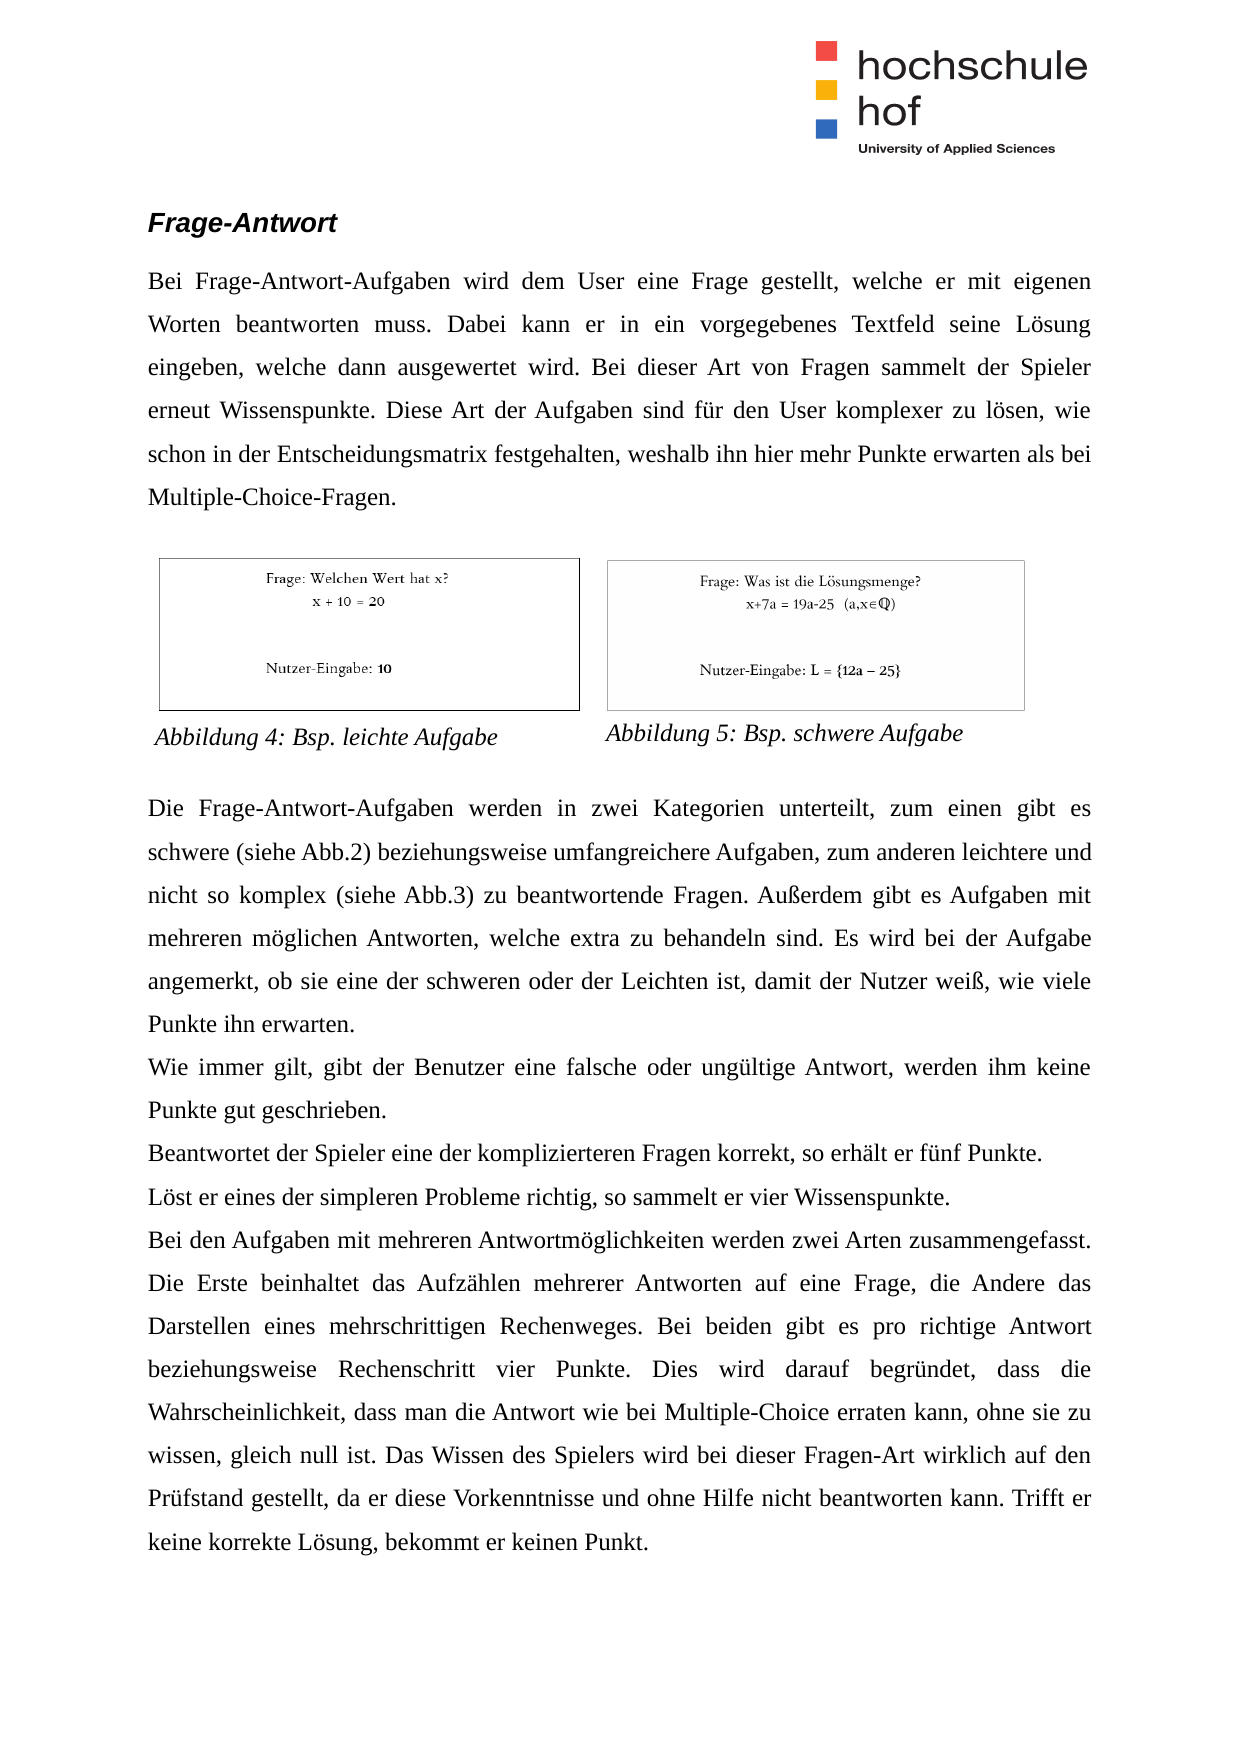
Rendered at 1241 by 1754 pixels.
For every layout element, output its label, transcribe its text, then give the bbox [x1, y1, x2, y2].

picture [605, 558, 1027, 713]
text Abbildung 4: Bsp. leichte Aufgabe [154, 717, 586, 750]
text Die Frage-Antwort-Aufgaben werden in zwei Kategorien unterteilt, zum einen gibt es schwere (siehe Abb.2) beziehungsweise umfangreichere Aufgaben, zum anderen leichtere und nicht so komplex (siehe Abb.3) zu beantwortende Fragen. Außerdem gibt es Aufgaben mit mehreren möglichen Antworten, welche extra zu behandeln sind. Es wird bei der Aufgabe angemerkt, ob sie eine der schweren oder der Leichten ist, damit der Nutzer weiß, wie viele Punkte ihn erwarten. [148, 793, 1092, 1038]
text Wie immer gilt, gibt der Benutzer eine falsche oder ungültige Antwort, werden ihm keine Punkte gut geschrieben. [148, 1052, 1092, 1124]
subtitle Frage-Antwort [148, 206, 1092, 238]
text Beantwortet der Spieler eine der komplizierteren Fragen korrekt, so erhält er fünf Punkte. [148, 1138, 1092, 1167]
picture [815, 41, 1087, 155]
text Löst er eines der simpleren Probleme richtig, so sammelt er vier Wissenspunkte. [148, 1182, 1092, 1210]
text Abbildung 5: Bsp. schwere Aufgabe [606, 713, 1026, 747]
text Bei Frage-Antwort-Aufgaben wird dem User eine Frage gestellt, welche er mit eigenen Worten beantworten muss. Dabei kann er in ein vorgegebenes Textfeld seine Lösung eingeben, welche dann ausgewertet wird. Bei dieser Art von Fragen sammelt der Spieler erneut Wissenspunkte. Diese Art der Aufgaben sind für den User komplexer zu lösen, wie schon in der Entscheidungsmatrix festgehalten, weshalb ihn hier mehr Punkte erwarten als bei Multiple-Choice-Fragen. [148, 266, 1092, 511]
picture [154, 551, 586, 717]
text Bei den Aufgaben mit mehreren Antwortmöglichkeiten werden zwei Arten zusammengefasst. Die Erste beinhaltet das Aufzählen mehrerer Antworten auf eine Frage, die Andere das Darstellen eines mehrschrittigen Rechenweges. Bei beiden gibt es pro richtige Antwort beziehungsweise Rechenschritt vier Punkte. Dies wird darauf begründet, dass die Wahrscheinlichkeit, dass man die Antwort wie bei Multiple-Choice erraten kann, ohne sie zu wissen, gleich null ist. Das Wissen des Spielers wird bei dieser Fragen-Art wirklich auf den Prüfstand gestellt, da er diese Vorkenntnisse und ohne Hilfe nicht beantworten kann. Trifft er keine korrekte Lösung, bekommt er keinen Punkt. [148, 1225, 1092, 1555]
